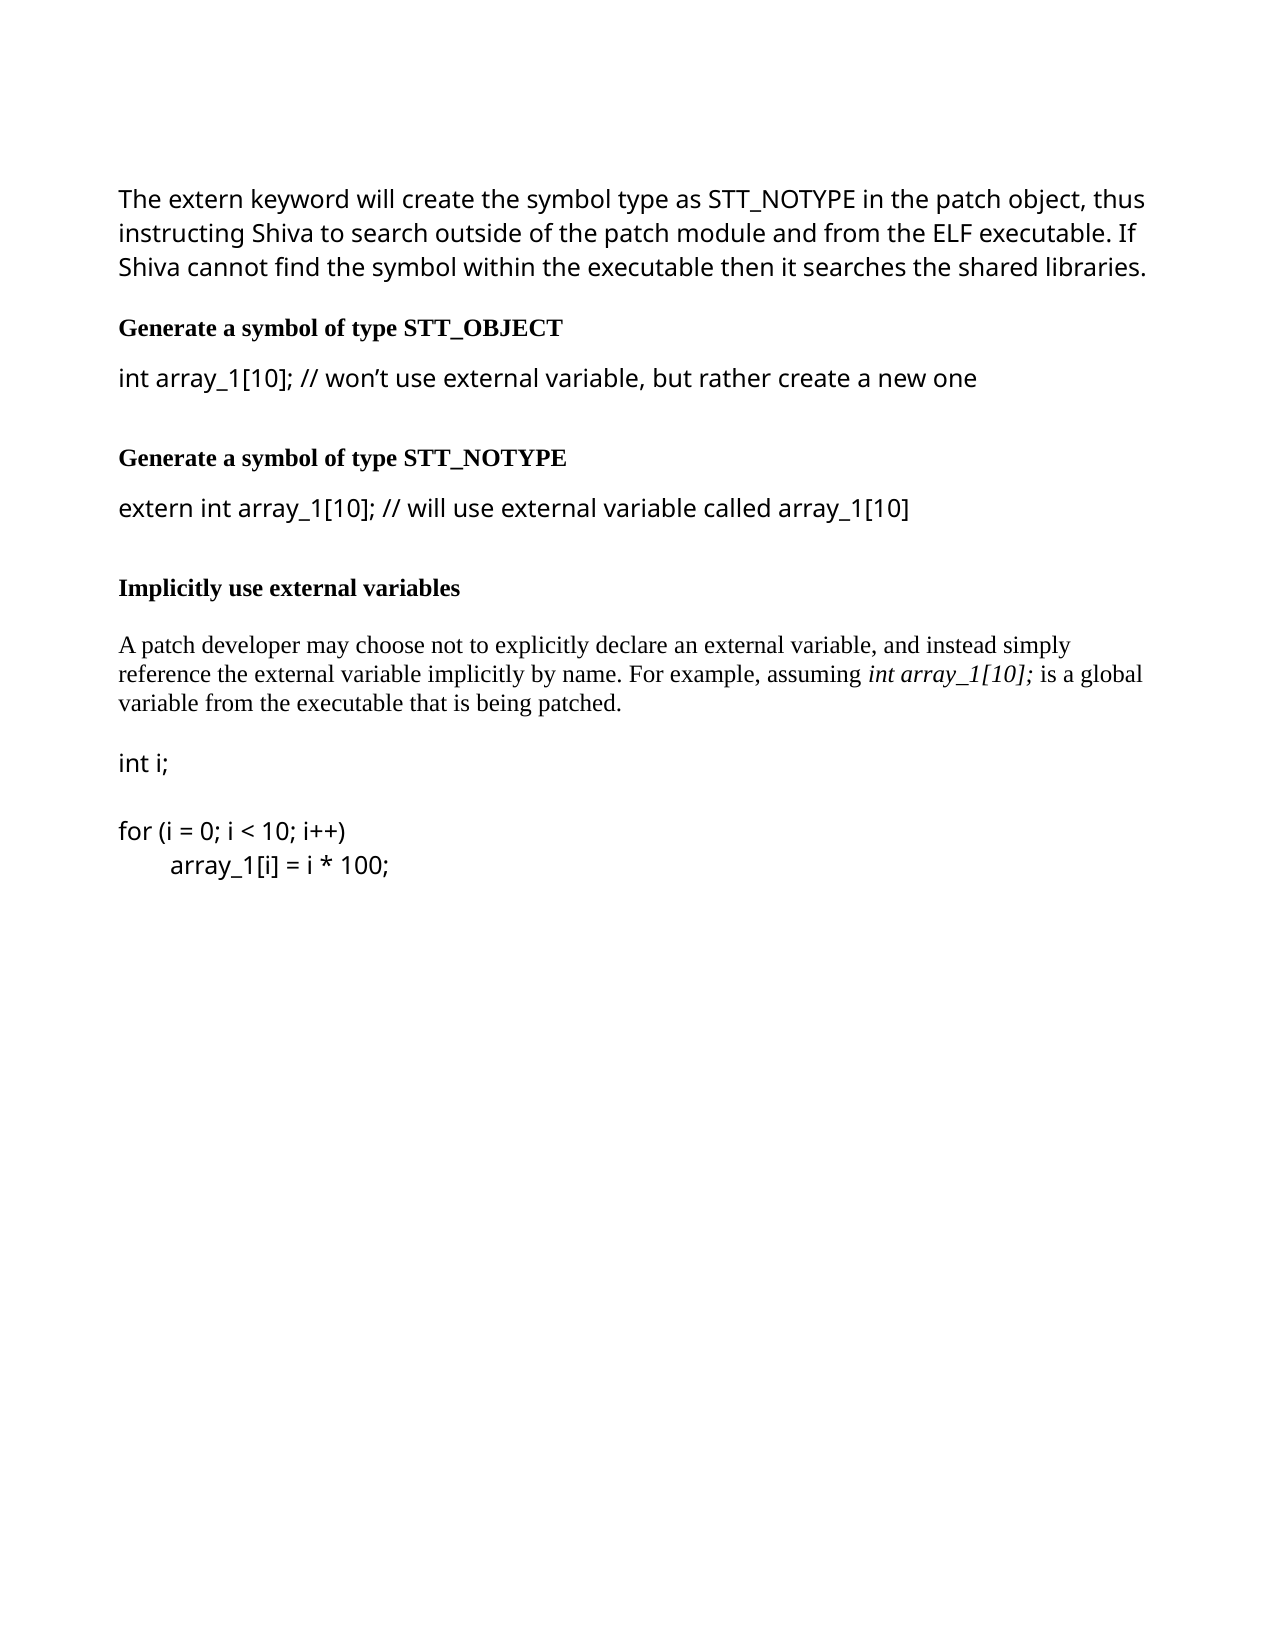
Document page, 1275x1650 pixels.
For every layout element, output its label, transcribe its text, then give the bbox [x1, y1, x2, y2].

text The extern keyword will create the symbol type as STT_NOTYPE in the patch object, thus instructing Shiva to search outside of the patch module and from the ELF executable. If Shiva cannot find the symbol within the executable then it searches the shared libraries. [118, 182, 1157, 284]
text for (i = 0; i < 10; i++) [118, 813, 1157, 847]
text array_1[i] = i * 100; [118, 847, 1157, 882]
text extern int array_1[10]; // will use external variable called array_1[10] [118, 490, 1157, 524]
text Implicitly use external variables [118, 573, 1157, 602]
text Generate a symbol of type STT_OBJECT [118, 313, 1157, 341]
text A patch developer may choose not to explicitly declare an external variable, and instead simply reference the external variable implicitly by name. For example, assuming int array_1[10]; is a global variable from the executable that is being patched. [118, 630, 1157, 717]
text Generate a symbol of type STT_NOTYPE [118, 443, 1157, 471]
text int array_1[10]; // won’t use external variable, but rather create a new one [118, 360, 1157, 394]
text int i; [118, 745, 1157, 779]
